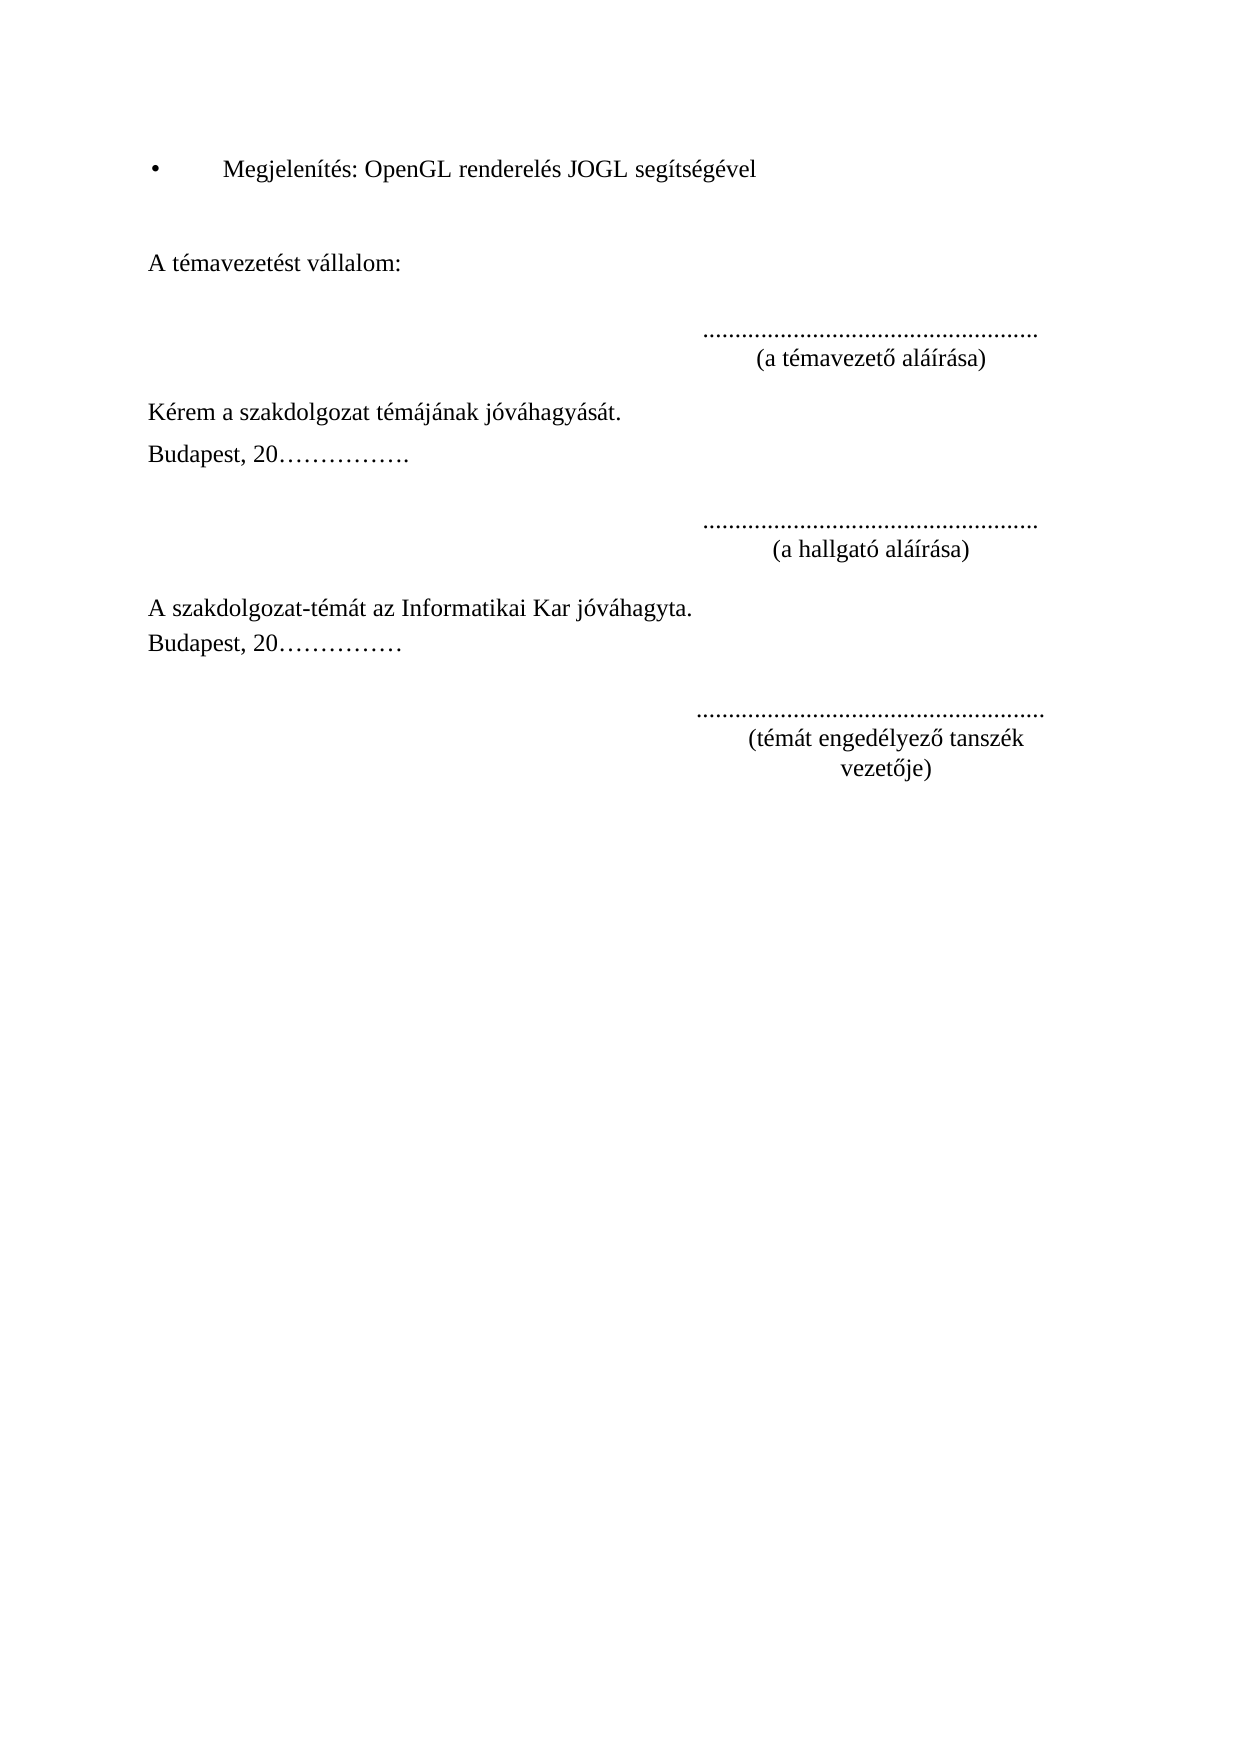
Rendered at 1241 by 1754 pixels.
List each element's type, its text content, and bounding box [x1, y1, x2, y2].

text Kérem a szakdolgozat témájának jóváhagyását. [148, 397, 1092, 426]
text A szakdolgozat-témát az Informatikai Kar jóváhagyta. [148, 592, 1092, 621]
text Budapest, 20……………. [148, 439, 1092, 468]
table_cell [136, 189, 1122, 218]
table_header [862, 628, 1122, 657]
table_cell (témát engedélyező tanszék [620, 723, 1122, 752]
table_header .................................................... (a hallgató aláírása) [620, 505, 1122, 563]
table_header [458, 628, 591, 657]
table_cell vezetője) [620, 753, 1122, 781]
table_cell A dolgozat témája: Szakdolgozatom tárgya egy Asteroids játék amiben egy valós fizikát idéző naprendszerben keringő aszteroidákat kell megsemmisíteni egy felhasználói bemenet által irányított űrhajóval. A program alapja egy modern játékokban illetve játékmotorokban is használatos Entity Component System technológia egy implementációja. A fejlesztés során az alábbi modern szoftverfejlesztési módszereket, technológiákat és eszközöket vonultatom fel: Fejlesztés menete: Test Driven Development Programnyelv: Java Fejlesztőkörnyezet: Eclipse Verziókezelés: Mercurial Forráskód hosztolás: Bitbucket oldala Taszk kezelés: Bitbucket oldalának JIRA rendszere Fordítás és építés. Gradle Folyamatos Integráció: Jenkins Unit tesztelés: JUnit, Hamcrest, Mockito programkönyvtárak Megjelenítés: OpenGL renderelés JOGL segítségével [136, 148, 1122, 189]
table_header [591, 628, 862, 657]
table_cell ...................................................... [620, 657, 1122, 723]
table_cell [136, 723, 620, 752]
table_cell [136, 314, 620, 372]
table_cell .................................................... (a témavezető aláírása) [620, 314, 1122, 372]
table_header [136, 505, 620, 563]
table_header Budapest, 20…………… [136, 628, 458, 657]
table_cell [136, 657, 620, 723]
table_header A témavezetést vállalom: [136, 248, 1122, 314]
table_cell [136, 753, 620, 781]
